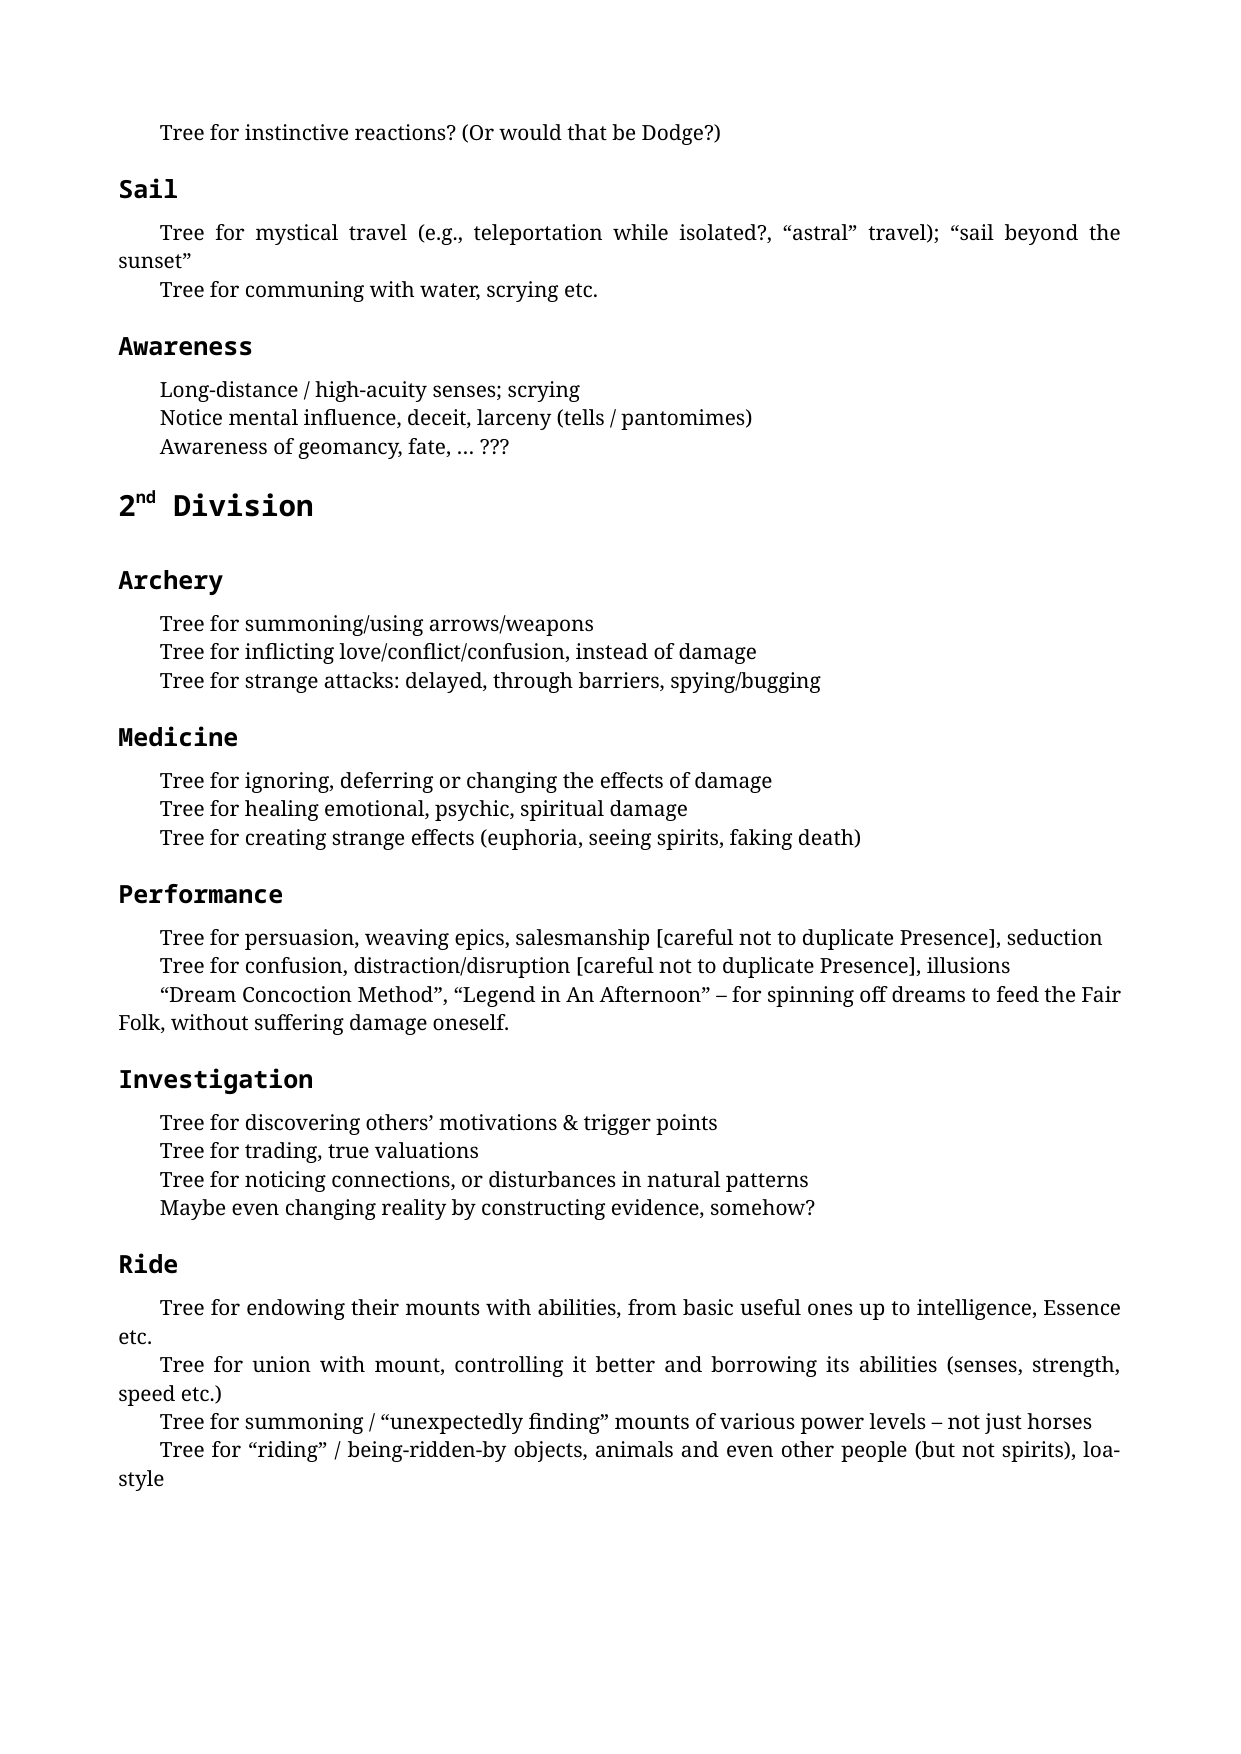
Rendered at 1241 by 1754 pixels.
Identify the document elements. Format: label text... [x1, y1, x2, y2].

text Notice mental influence, deceit, larceny (tells / pantomimes) [118, 403, 1122, 432]
subtitle Medicine [118, 719, 1122, 753]
text Tree for endowing their mounts with abilities, from basic useful ones up to intelligence, Essence etc. [118, 1293, 1122, 1350]
text Tree for ignoring, deferring or changing the effects of damage [118, 766, 1122, 794]
subtitle Archery [118, 562, 1122, 597]
text Tree for healing emotional, psychic, spiritual damage [118, 794, 1122, 823]
text “Dream Concoction Method”, “Legend in An Afternoon” – for spinning off dreams to feed the Fair Folk, without suffering damage oneself. [118, 980, 1122, 1037]
text Tree for trading, true valuations [118, 1137, 1122, 1165]
subtitle Sail [118, 172, 1122, 206]
text Tree for strange attacks: delayed, through barriers, spying/bugging [118, 666, 1122, 694]
subtitle 2nd Division [118, 485, 1122, 525]
text Awareness of geomancy, fate, … ??? [118, 432, 1122, 460]
text Maybe even changing reality by constructing evidence, somehow? [118, 1193, 1122, 1222]
text Tree for discovering others’ motivations & trigger points [118, 1108, 1122, 1137]
text Tree for confusion, distraction/disruption [careful not to duplicate Presence], illusions [118, 951, 1122, 980]
text Tree for persuasion, weaving epics, salesmanship [careful not to duplicate Presence], seduction [118, 923, 1122, 951]
subtitle Awareness [118, 328, 1122, 362]
text Long-distance / high-acuity senses; scrying [118, 375, 1122, 403]
text Tree for noticing connections, or disturbances in natural patterns [118, 1165, 1122, 1193]
text Tree for inflicting love/conflict/confusion, instead of damage [118, 637, 1122, 666]
text Tree for union with mount, controlling it better and borrowing its abilities (senses, strength, speed etc.) [118, 1350, 1122, 1407]
text Tree for mystical travel (e.g., teleportation while isolated?, “astral” travel); “sail beyond the sunset” [118, 218, 1122, 275]
subtitle Ride [118, 1247, 1122, 1281]
subtitle Investigation [118, 1062, 1122, 1096]
subtitle Performance [118, 876, 1122, 910]
text Tree for creating strange effects (euphoria, seeing spirits, faking death) [118, 823, 1122, 851]
text Tree for communing with water, scrying etc. [118, 275, 1122, 303]
text Tree for summoning/using arrows/weapons [118, 609, 1122, 637]
text Tree for “riding” / being-ridden-by objects, animals and even other people (but not spirits), loa-style [118, 1436, 1122, 1492]
text Tree for summoning / “unexpectedly finding” mounts of various power levels – not just horses [118, 1407, 1122, 1436]
text Tree for instinctive reactions? (Or would that be Dodge?) [118, 118, 1122, 147]
